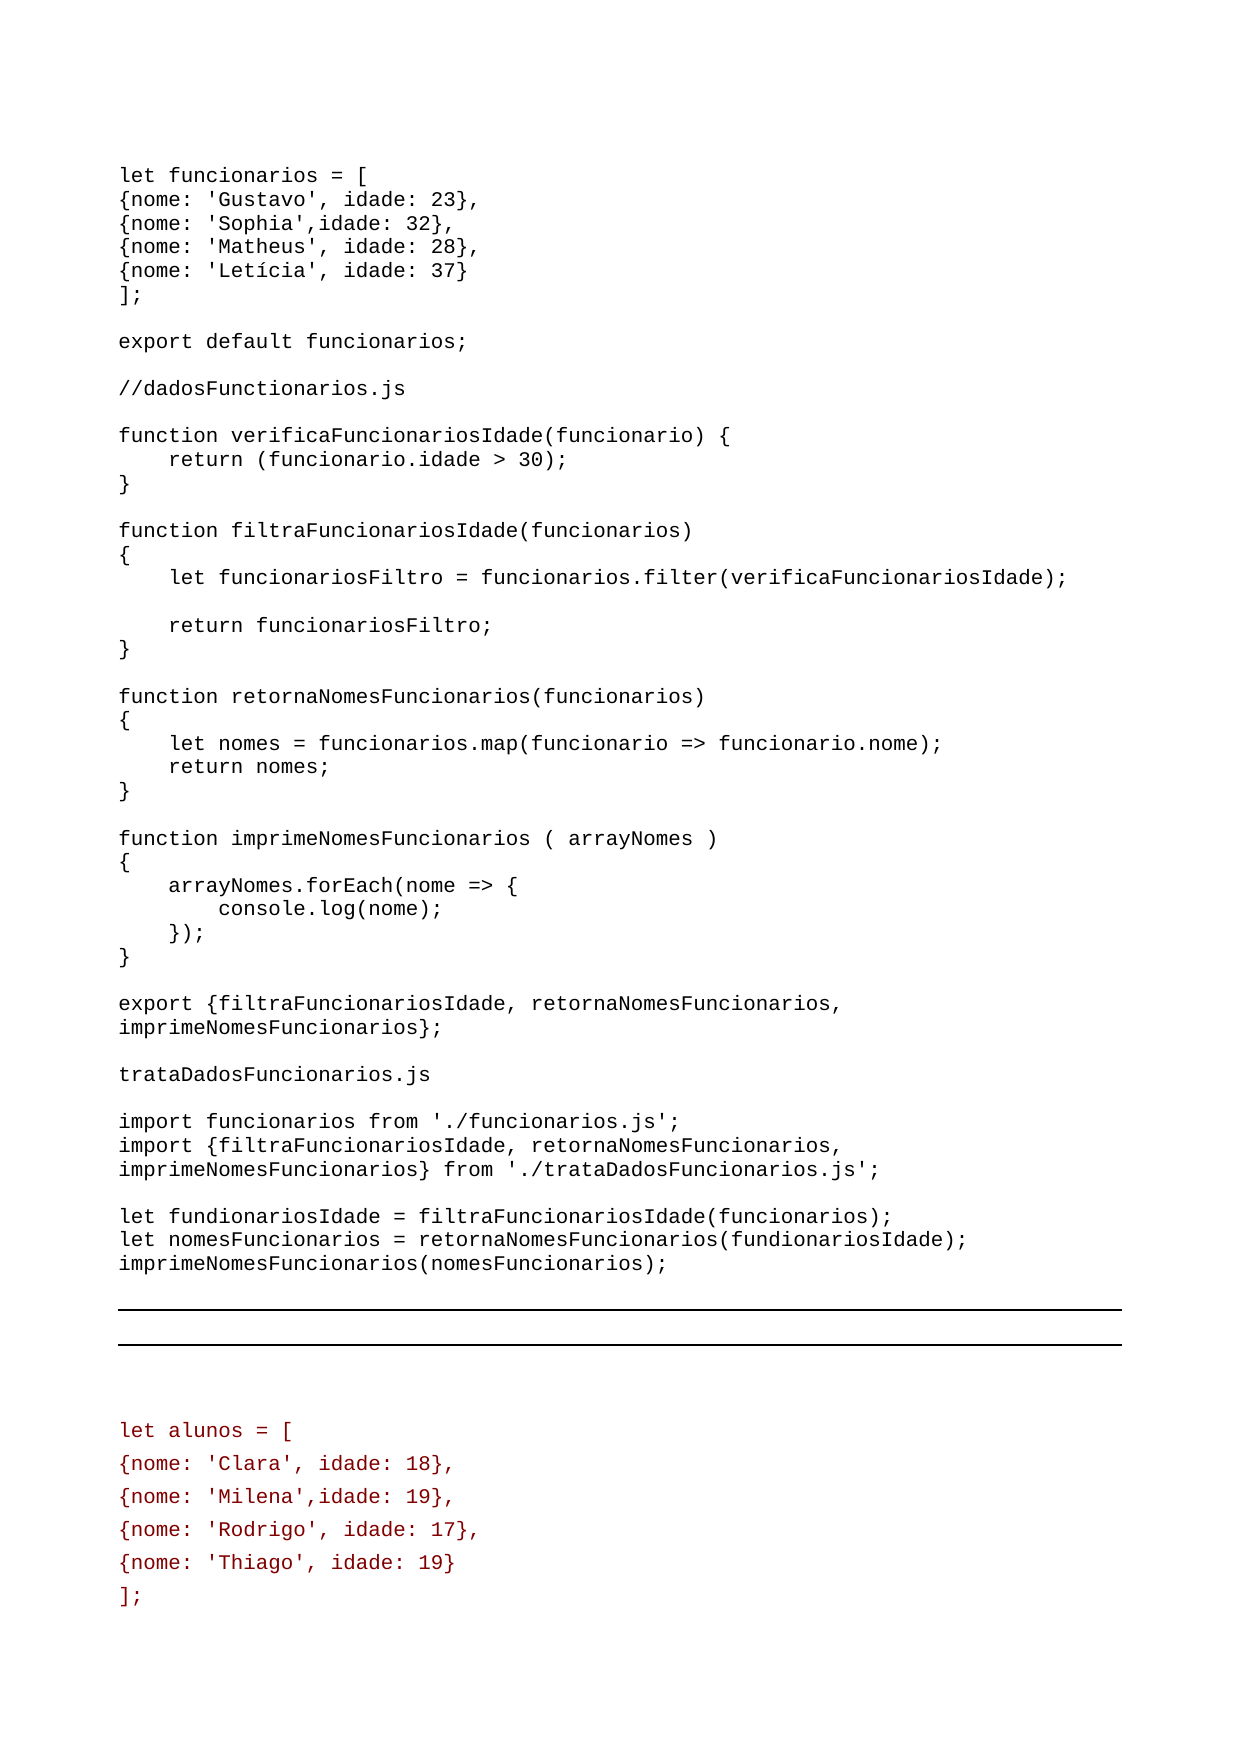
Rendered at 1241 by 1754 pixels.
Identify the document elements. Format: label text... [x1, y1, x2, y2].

text {nome: 'Sophia',idade: 32}, [118, 213, 1122, 236]
text arrayNomes.forEach(nome => { [118, 875, 1122, 898]
text }); [118, 922, 1122, 946]
text {nome: 'Gustavo', idade: 23}, [118, 189, 1122, 213]
text let nomes = funcionarios.map(funcionario => funcionario.nome); [118, 733, 1122, 757]
text { [118, 709, 1122, 733]
text import funcionarios from './funcionarios.js'; [118, 1111, 1122, 1135]
text } [118, 638, 1122, 662]
text return (funcionario.idade > 30); [118, 449, 1122, 473]
text return funcionariosFiltro; [118, 615, 1122, 638]
text export default funcionarios; [118, 331, 1122, 354]
text let alunos = [ [118, 1411, 1122, 1444]
text let funcionariosFiltro = funcionarios.filter(verificaFuncionariosIdade); [118, 567, 1122, 591]
text ]; [118, 284, 1122, 307]
text {nome: 'Milena',idade: 19}, [118, 1477, 1122, 1510]
text export {filtraFuncionariosIdade, retornaNomesFuncionarios, imprimeNomesFuncionarios}; [118, 993, 1122, 1040]
text function retornaNomesFuncionarios(funcionarios) [118, 686, 1122, 709]
text let funcionarios = [ [118, 165, 1122, 189]
text //dadosFunctionarios.js [118, 378, 1122, 402]
text {nome: 'Matheus', idade: 28}, [118, 236, 1122, 260]
text let nomesFuncionarios = retornaNomesFuncionarios(fundionariosIdade); [118, 1229, 1122, 1253]
text } [118, 780, 1122, 804]
text { [118, 544, 1122, 567]
text } [118, 473, 1122, 496]
text console.log(nome); [118, 898, 1122, 922]
text function imprimeNomesFuncionarios ( arrayNomes ) [118, 827, 1122, 851]
text imprimeNomesFuncionarios(nomesFuncionarios); [118, 1253, 1122, 1277]
text ]; [118, 1575, 1122, 1608]
text {nome: 'Clara', idade: 18}, [118, 1444, 1122, 1477]
text } [118, 946, 1122, 969]
text return nomes; [118, 757, 1122, 780]
text {nome: 'Letícia', idade: 37} [118, 260, 1122, 284]
text let fundionariosIdade = filtraFuncionariosIdade(funcionarios); [118, 1206, 1122, 1229]
text function filtraFuncionariosIdade(funcionarios) [118, 520, 1122, 544]
text import {filtraFuncionariosIdade, retornaNomesFuncionarios, imprimeNomesFuncionarios} from './trataDadosFuncionarios.js'; [118, 1135, 1122, 1182]
text function verificaFuncionariosIdade(funcionario) { [118, 426, 1122, 449]
text {nome: 'Thiago', idade: 19} [118, 1543, 1122, 1575]
text trataDadosFuncionarios.js [118, 1064, 1122, 1088]
text { [118, 851, 1122, 875]
text {nome: 'Rodrigo', idade: 17}, [118, 1510, 1122, 1543]
